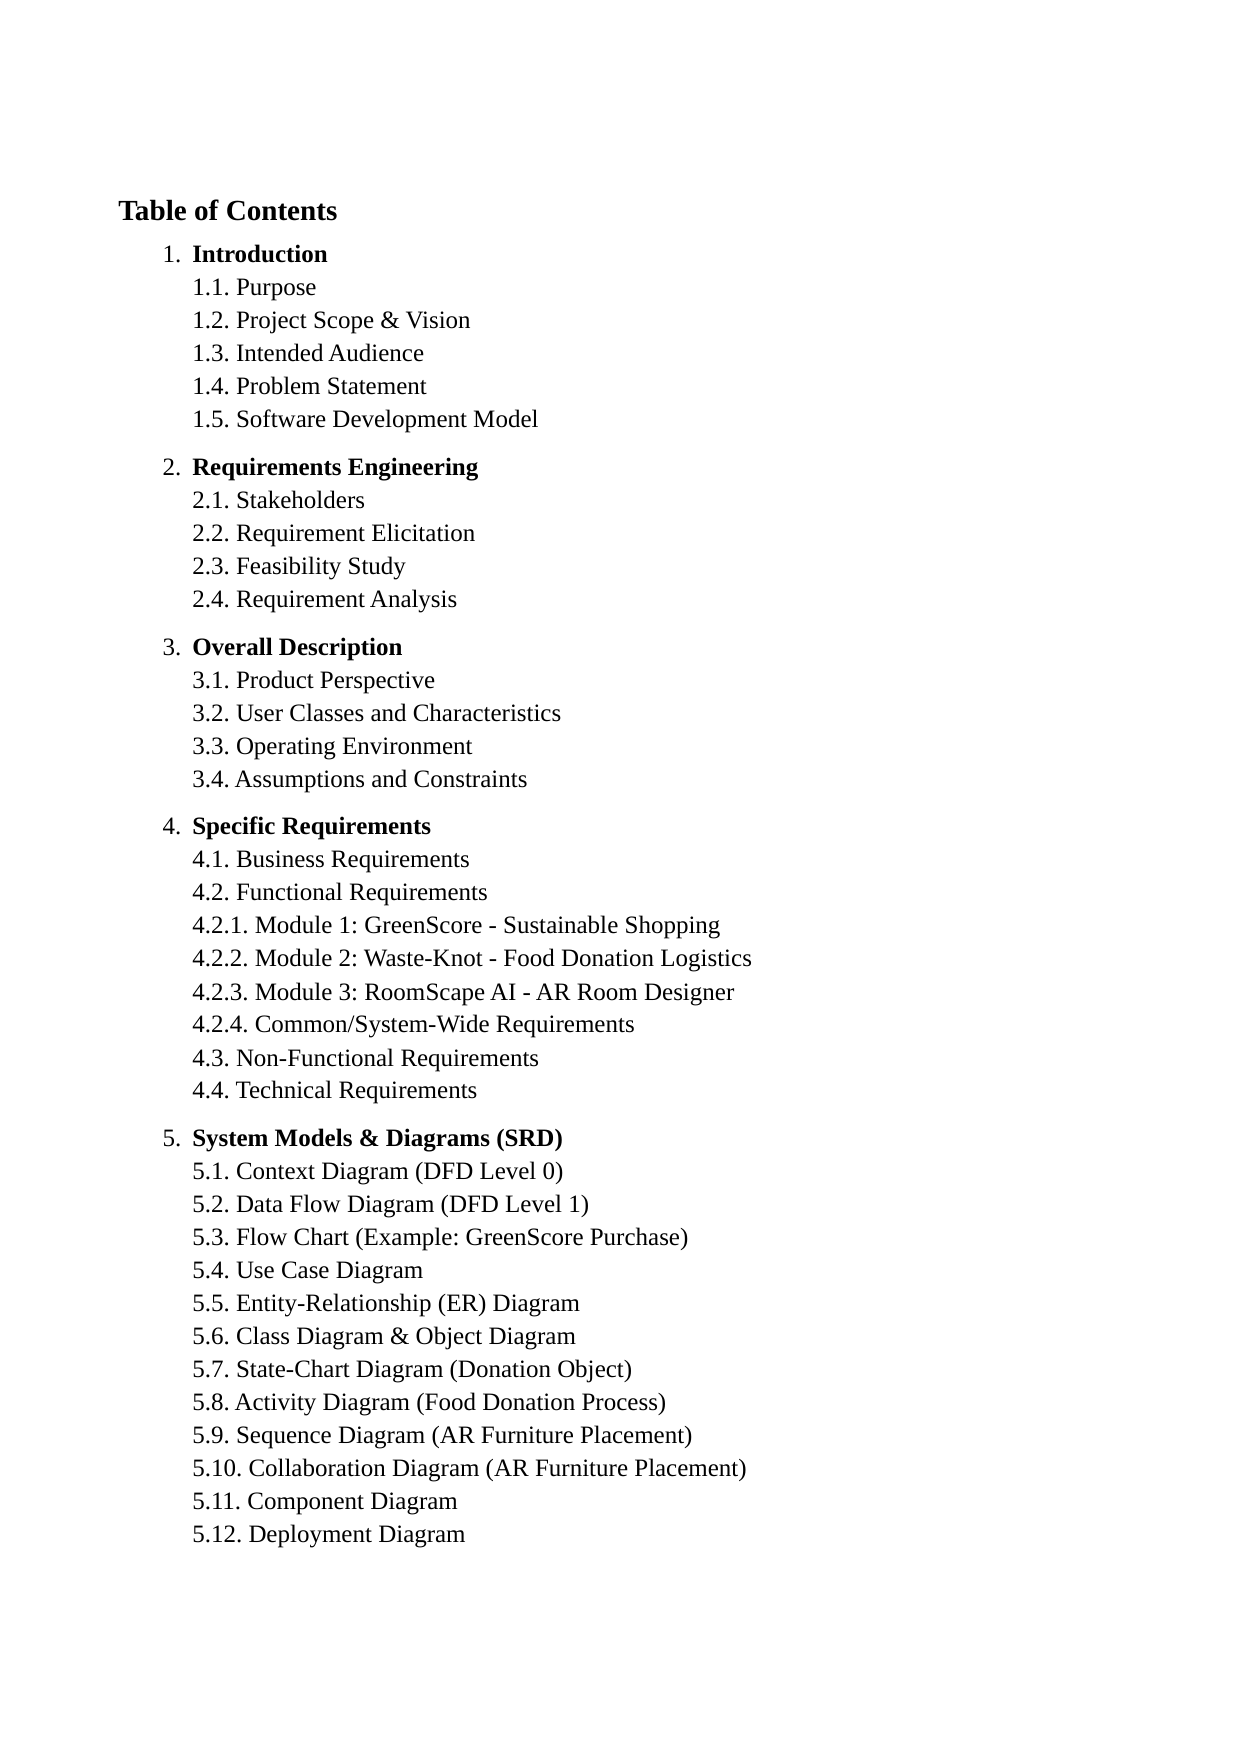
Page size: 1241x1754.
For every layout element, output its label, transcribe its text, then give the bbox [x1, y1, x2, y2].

list Specific Requirements 4.1. Business Requirements 4.2. Functional Requirements 4.2.1. Module 1: GreenScore - Sustainable Shopping 4.2.2. Module 2: Waste-Knot - Food Donation Logistics 4.2.3. Module 3: RoomScape AI - AR Room Designer 4.2.4. Common/System-Wide Requirements 4.3. Non-Functional Requirements 4.4. Technical Requirements [162, 811, 1122, 1104]
list System Models & Diagrams (SRD) 5.1. Context Diagram (DFD Level 0) 5.2. Data Flow Diagram (DFD Level 1) 5.3. Flow Chart (Example: GreenScore Purchase) 5.4. Use Case Diagram 5.5. Entity-Relationship (ER) Diagram 5.6. Class Diagram & Object Diagram 5.7. State-Chart Diagram (Donation Object) 5.8. Activity Diagram (Food Donation Process) 5.9. Sequence Diagram (AR Furniture Placement) 5.10. Collaboration Diagram (AR Furniture Placement) 5.11. Component Diagram 5.12. Deployment Diagram [162, 1123, 1122, 1548]
list Overall Description 3.1. Product Perspective 3.2. User Classes and Characteristics 3.3. Operating Environment 3.4. Assumptions and Constraints [162, 632, 1122, 793]
subtitle Table of Contents [118, 193, 1122, 227]
list Introduction 1.1. Purpose 1.2. Project Scope & Vision 1.3. Intended Audience 1.4. Problem Statement 1.5. Software Development Model [162, 239, 1122, 433]
list Requirements Engineering 2.1. Stakeholders 2.2. Requirement Elicitation 2.3. Feasibility Study 2.4. Requirement Analysis [162, 452, 1122, 613]
